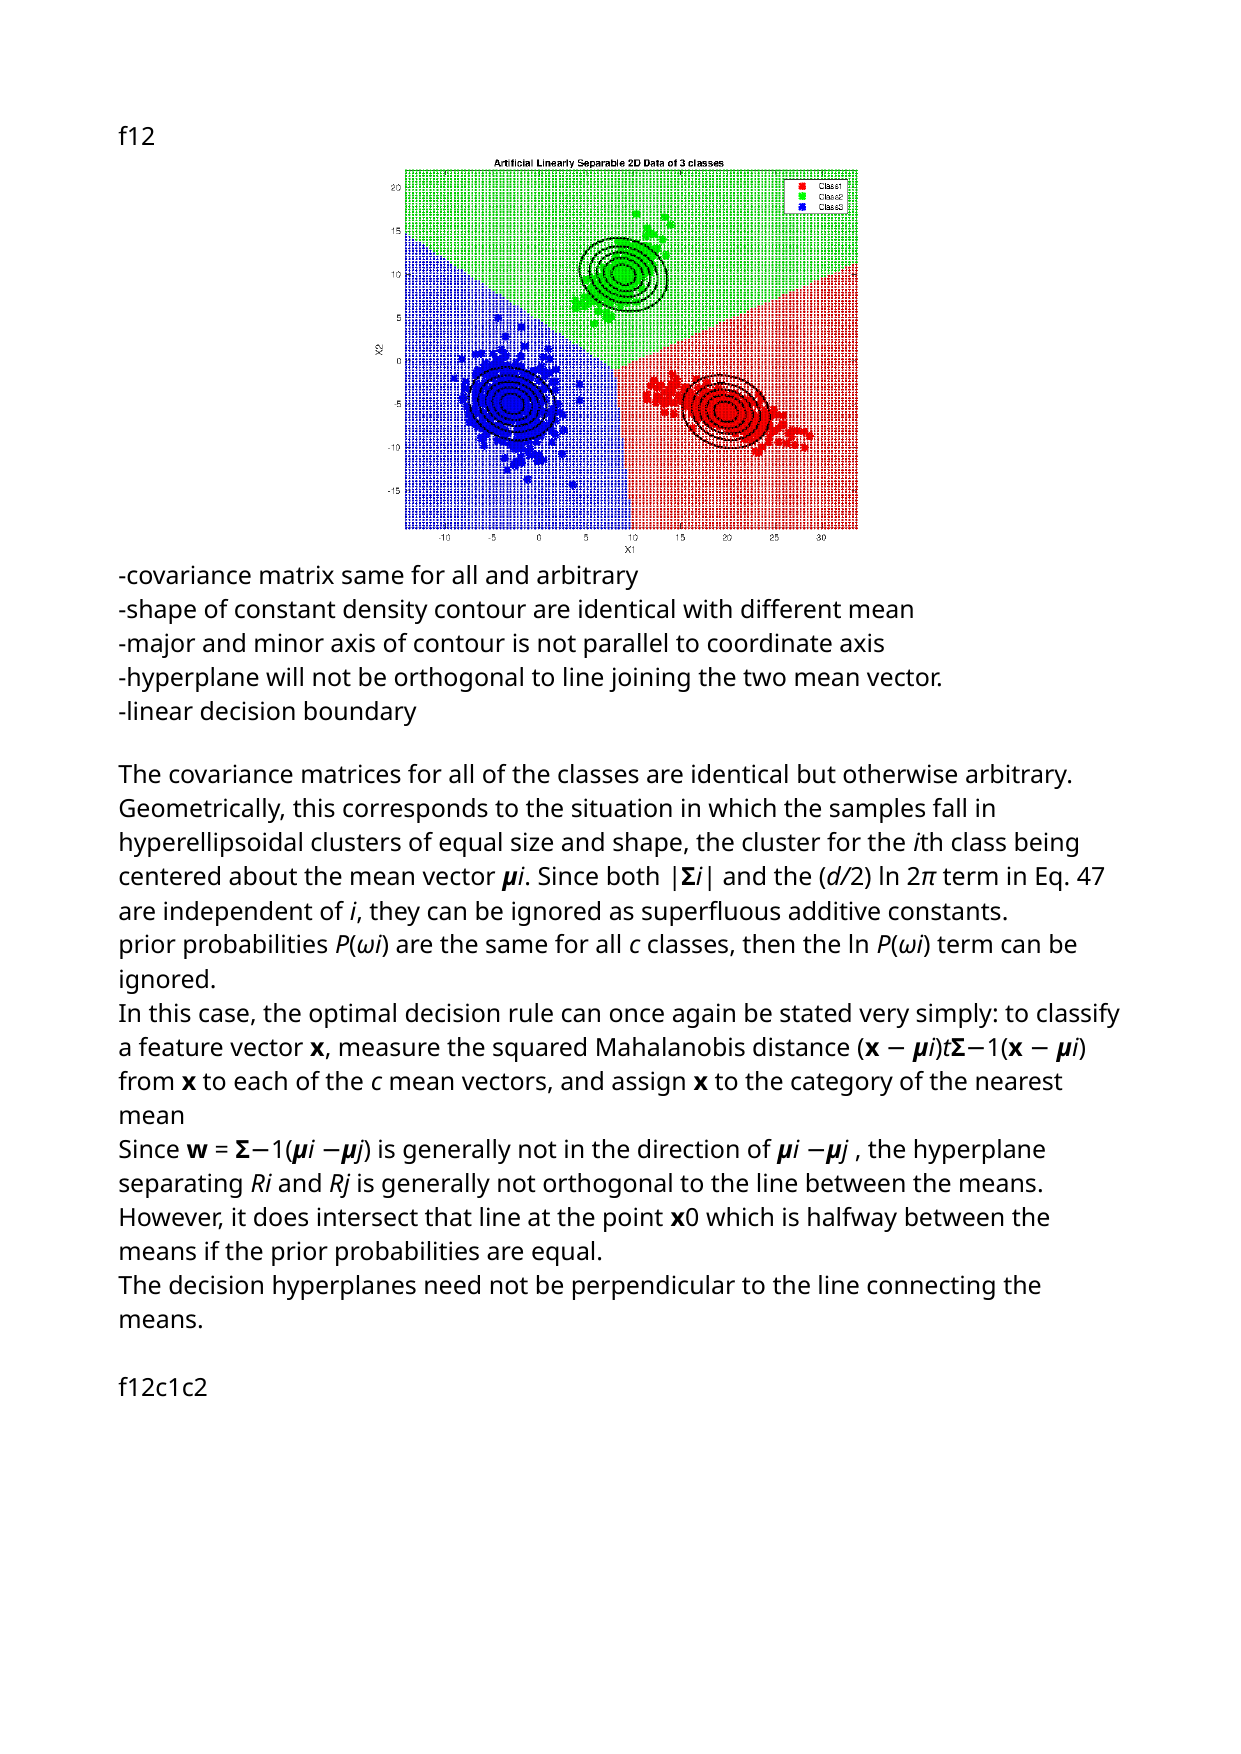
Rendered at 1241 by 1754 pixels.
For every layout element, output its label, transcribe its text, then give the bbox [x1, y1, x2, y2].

picture [372, 152, 869, 558]
text -shape of constant density contour are identical with different mean [118, 592, 1122, 626]
text prior probabilities P(ωi) are the same for all c classes, then the ln P(ωi) term can be ignored. [118, 927, 1122, 995]
text f12 [118, 118, 1122, 152]
text -covariance matrix same for all and arbitrary [118, 152, 1122, 592]
text Since w = Σ−1(μi −μj) is generally not in the direction of μi −μj , the hyperplane separating Ri and Rj is generally not orthogonal to the line between the means. [118, 1132, 1122, 1200]
text -major and minor axis of contour is not parallel to coordinate axis [118, 626, 1122, 660]
text The covariance matrices for all of the classes are identical but otherwise arbitrary. Geometrically, this corresponds to the situation in which the samples fall in hyperellipsoidal clusters of equal size and shape, the cluster for the ith class being centered about the mean vector μi. Since both |Σi| and the (d/2) ln 2π term in Eq. 47 are independent of i, they can be ignored as superfluous additive constants. [118, 757, 1122, 927]
text However, it does intersect that line at the point x0 which is halfway between the means if the prior probabilities are equal. [118, 1200, 1122, 1268]
text The decision hyperplanes need not be perpendicular to the line connecting the means. [118, 1268, 1122, 1336]
text In this case, the optimal decision rule can once again be stated very simply: to classify a feature vector x, measure the squared Mahalanobis distance (x − μi)tΣ−1(x − μi) from x to each of the c mean vectors, and assign x to the category of the nearest mean [118, 995, 1122, 1132]
text -linear decision boundary [118, 694, 1122, 728]
text -hyperplane will not be orthogonal to line joining the two mean vector. [118, 660, 1122, 694]
text f12c1c2 [118, 1370, 1122, 1404]
